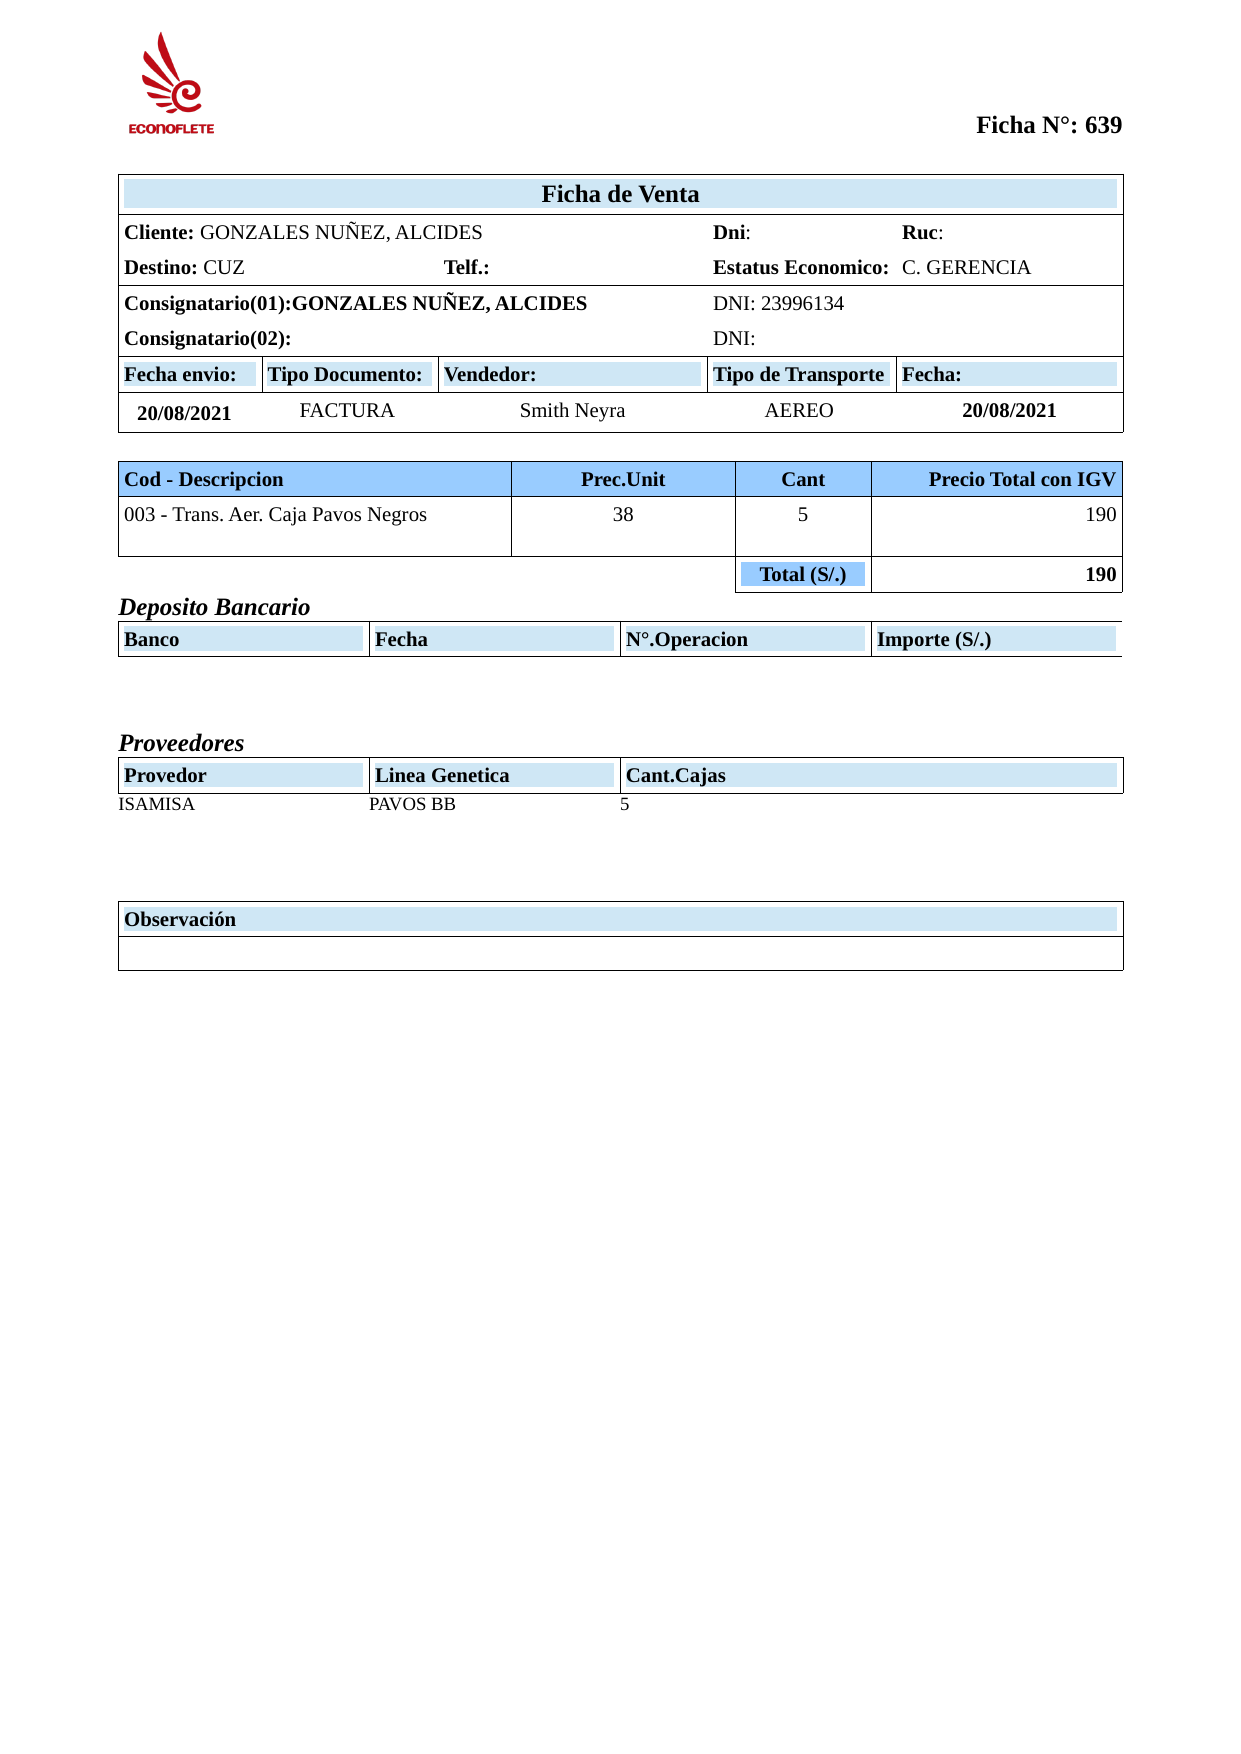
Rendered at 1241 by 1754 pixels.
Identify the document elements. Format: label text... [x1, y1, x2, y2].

text Proveedores [118, 728, 1122, 757]
table_cell C. GERENCIA [896, 249, 1123, 285]
table_cell [620, 879, 1123, 901]
table_cell [118, 557, 511, 592]
table_cell Total (S/.) [736, 557, 871, 592]
table_header Cant [736, 462, 871, 496]
table_cell [511, 557, 735, 592]
table_cell 5 [620, 794, 1123, 814]
table_header Banco [119, 622, 369, 656]
table_cell [620, 657, 871, 680]
table_cell Consignatario(01):GONZALES NUÑEZ, ALCIDES [119, 286, 707, 321]
table_cell Estatus Economico: [707, 249, 896, 285]
table_cell [118, 836, 369, 858]
table_cell Fecha: [897, 357, 1123, 392]
table_cell Tipo Documento: [263, 357, 438, 392]
table_cell PAVOS BB [369, 794, 620, 814]
table_cell [369, 680, 620, 704]
table_header Cant.Cajas [621, 758, 1123, 793]
table_cell 003 - Trans. Aer. Caja Pavos Negros [119, 497, 511, 556]
table_cell [369, 879, 620, 901]
table_cell Smith Neyra [438, 393, 707, 432]
table_cell 190 [872, 497, 1122, 556]
table_cell [118, 680, 369, 704]
table_cell [620, 858, 1123, 879]
table_cell Fecha envio: [119, 357, 262, 392]
table_cell [369, 858, 620, 879]
picture [118, 31, 225, 134]
table_header Cod - Descripcion [119, 462, 511, 496]
table_cell FACTURA [262, 393, 438, 432]
table_header Importe (S/.) [872, 622, 1122, 656]
table_cell 20/08/2021 [896, 393, 1123, 432]
table_cell Cliente: GONZALES NUÑEZ, ALCIDES [119, 215, 707, 249]
table_header Prec.Unit [512, 462, 735, 496]
table_cell [118, 705, 369, 728]
table_cell [118, 858, 369, 879]
table_header Provedor [119, 758, 369, 793]
table_cell [118, 815, 369, 836]
table_cell [620, 836, 1123, 858]
table_cell [871, 705, 1122, 728]
table_cell [369, 836, 620, 858]
table_header Linea Genetica [370, 758, 620, 793]
table_cell [620, 705, 871, 728]
table_cell 190 [872, 557, 1122, 592]
table_cell AEREO [707, 393, 896, 432]
table_cell DNI: 23996134 [707, 286, 1123, 321]
table_header Observación [119, 902, 1123, 936]
table_cell Destino: CUZ [119, 249, 438, 285]
table_header Ficha de Venta [119, 175, 1123, 214]
table_cell [119, 937, 1123, 969]
table_cell [871, 657, 1122, 680]
table_header Precio Total con IGV [872, 462, 1122, 496]
table_cell [620, 680, 871, 704]
table_cell [369, 657, 620, 680]
table_cell ISAMISA [118, 794, 369, 814]
text Deposito Bancario [118, 592, 1122, 621]
table_cell Tipo de Transporte [708, 357, 896, 392]
table_cell 20/08/2021 [119, 393, 262, 432]
table_cell [620, 815, 1123, 836]
table_cell Telf.: [438, 249, 707, 285]
table_header N°.Operacion [621, 622, 871, 656]
table_cell [369, 705, 620, 728]
table_cell [369, 815, 620, 836]
table_cell DNI: [707, 321, 1123, 356]
table_cell Vendedor: [439, 357, 707, 392]
table_cell Ruc: [896, 215, 1123, 249]
table_header Fecha [370, 622, 620, 656]
table_cell 38 [512, 497, 735, 556]
table_cell [118, 879, 369, 901]
table_cell Consignatario(02): [119, 321, 707, 356]
table_cell [118, 657, 369, 680]
table_cell [871, 680, 1122, 704]
table_cell 5 [736, 497, 871, 556]
table_cell Dni: [707, 215, 896, 249]
